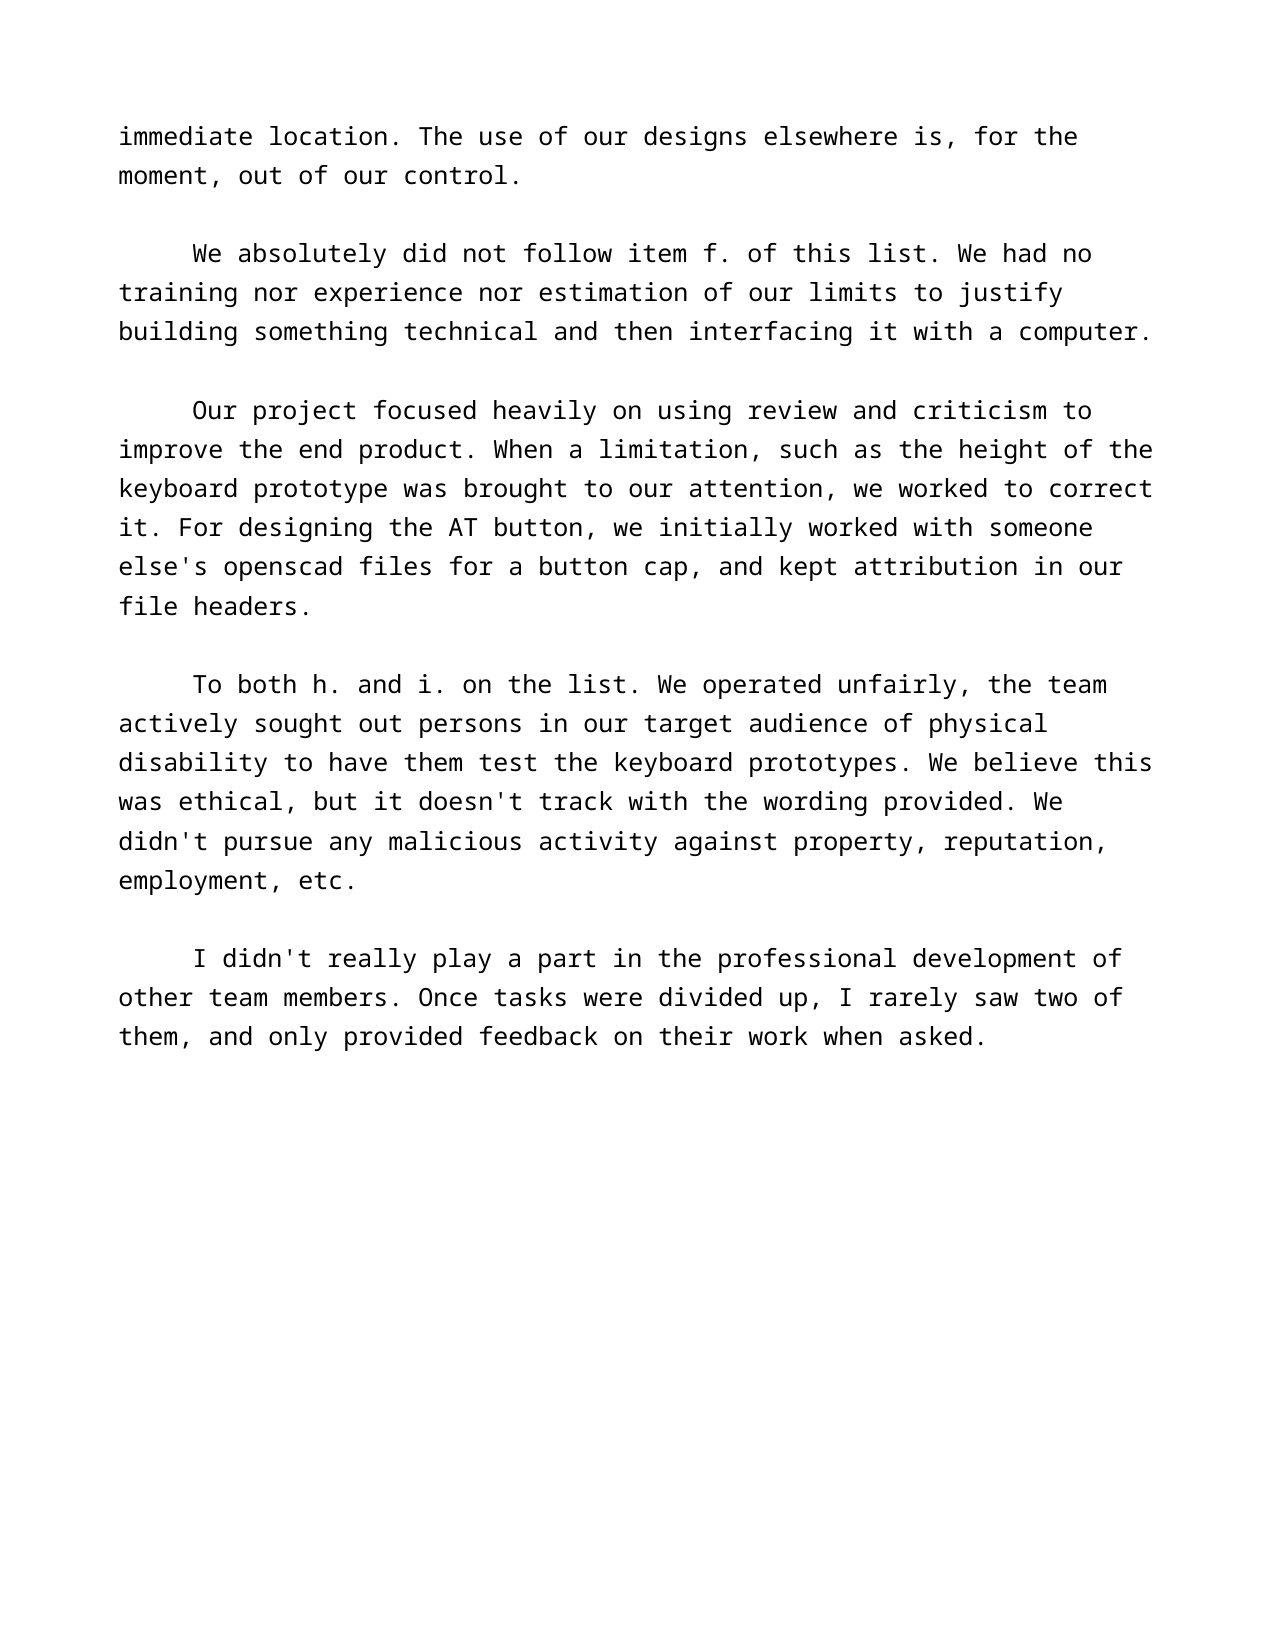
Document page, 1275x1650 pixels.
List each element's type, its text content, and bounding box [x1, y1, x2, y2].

text To both h. and i. on the list. We operated unfairly, the team actively sought out persons in our target audience of physical disability to have them test the keyboard prototypes. We believe this was ethical, but it doesn't track with the wording provided. We didn't pursue any malicious activity against property, reputation, employment, etc. [118, 666, 1157, 896]
text Our project focused heavily on using review and criticism to improve the end product. When a limitation, such as the height of the keyboard prototype was brought to our attention, we worked to correct it. For designing the AT button, we initially worked with someone else's openscad files for a button cap, and kept attribution in our file headers. [118, 392, 1157, 622]
text I didn't really play a part in the professional development of other team members. Once tasks were divided up, I rarely saw two of them, and only provided feedback on their work when asked. [118, 941, 1157, 1053]
text immediate location. The use of our designs elsewhere is, for the moment, out of our control. [118, 118, 1157, 191]
text We absolutely did not follow item f. of this list. We had no training nor experience nor estimation of our limits to justify building something technical and then interfacing it with a computer. [118, 236, 1157, 348]
